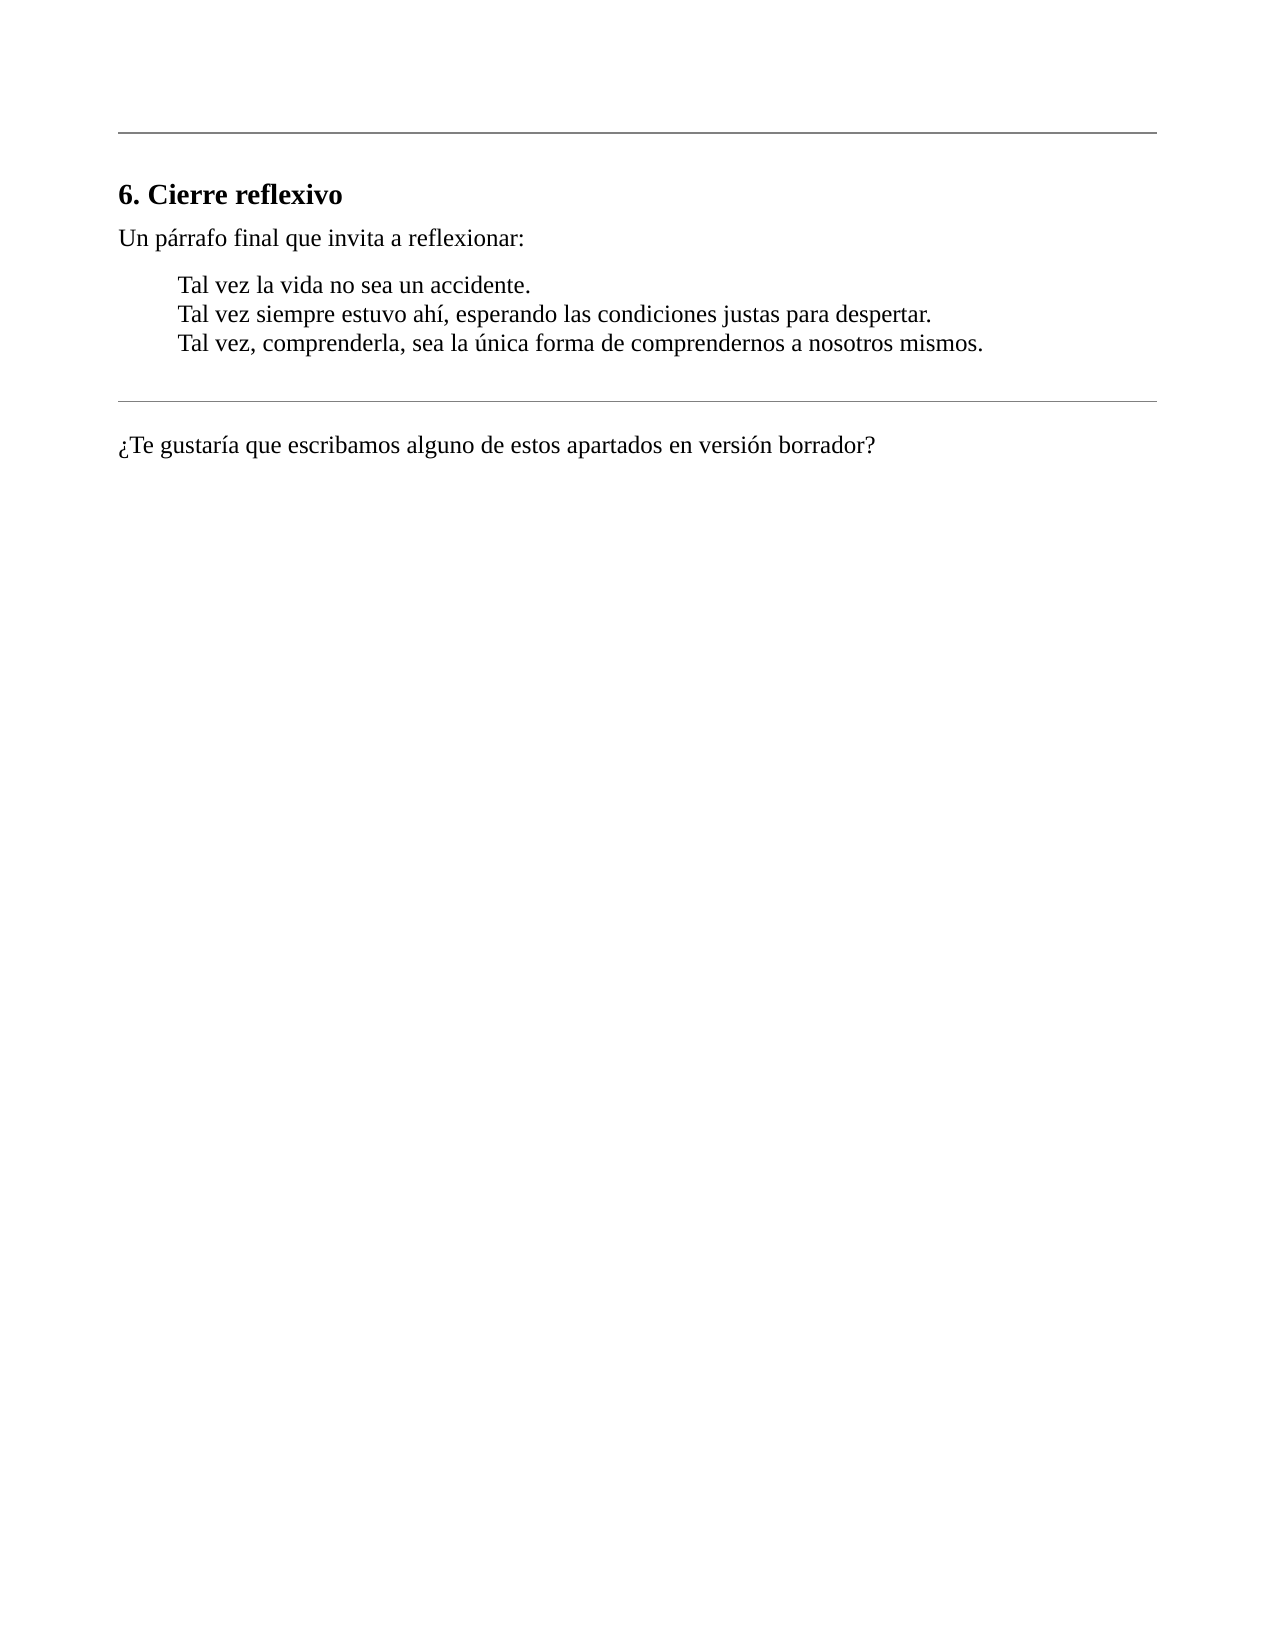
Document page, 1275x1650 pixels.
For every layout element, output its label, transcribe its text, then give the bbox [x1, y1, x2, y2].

text Tal vez la vida no sea un accidente. Tal vez siempre estuvo ahí, esperando las condiciones justas para despertar. Tal vez, comprenderla, sea la única forma de comprendernos a nosotros mismos. [177, 271, 1098, 357]
text ¿Te gustaría que escribamos alguno de estos apartados en versión borrador? [118, 431, 1157, 459]
text Un párrafo final que invita a reflexionar: [118, 223, 1157, 252]
subtitle 6. Cierre reflexivo [118, 177, 1157, 211]
